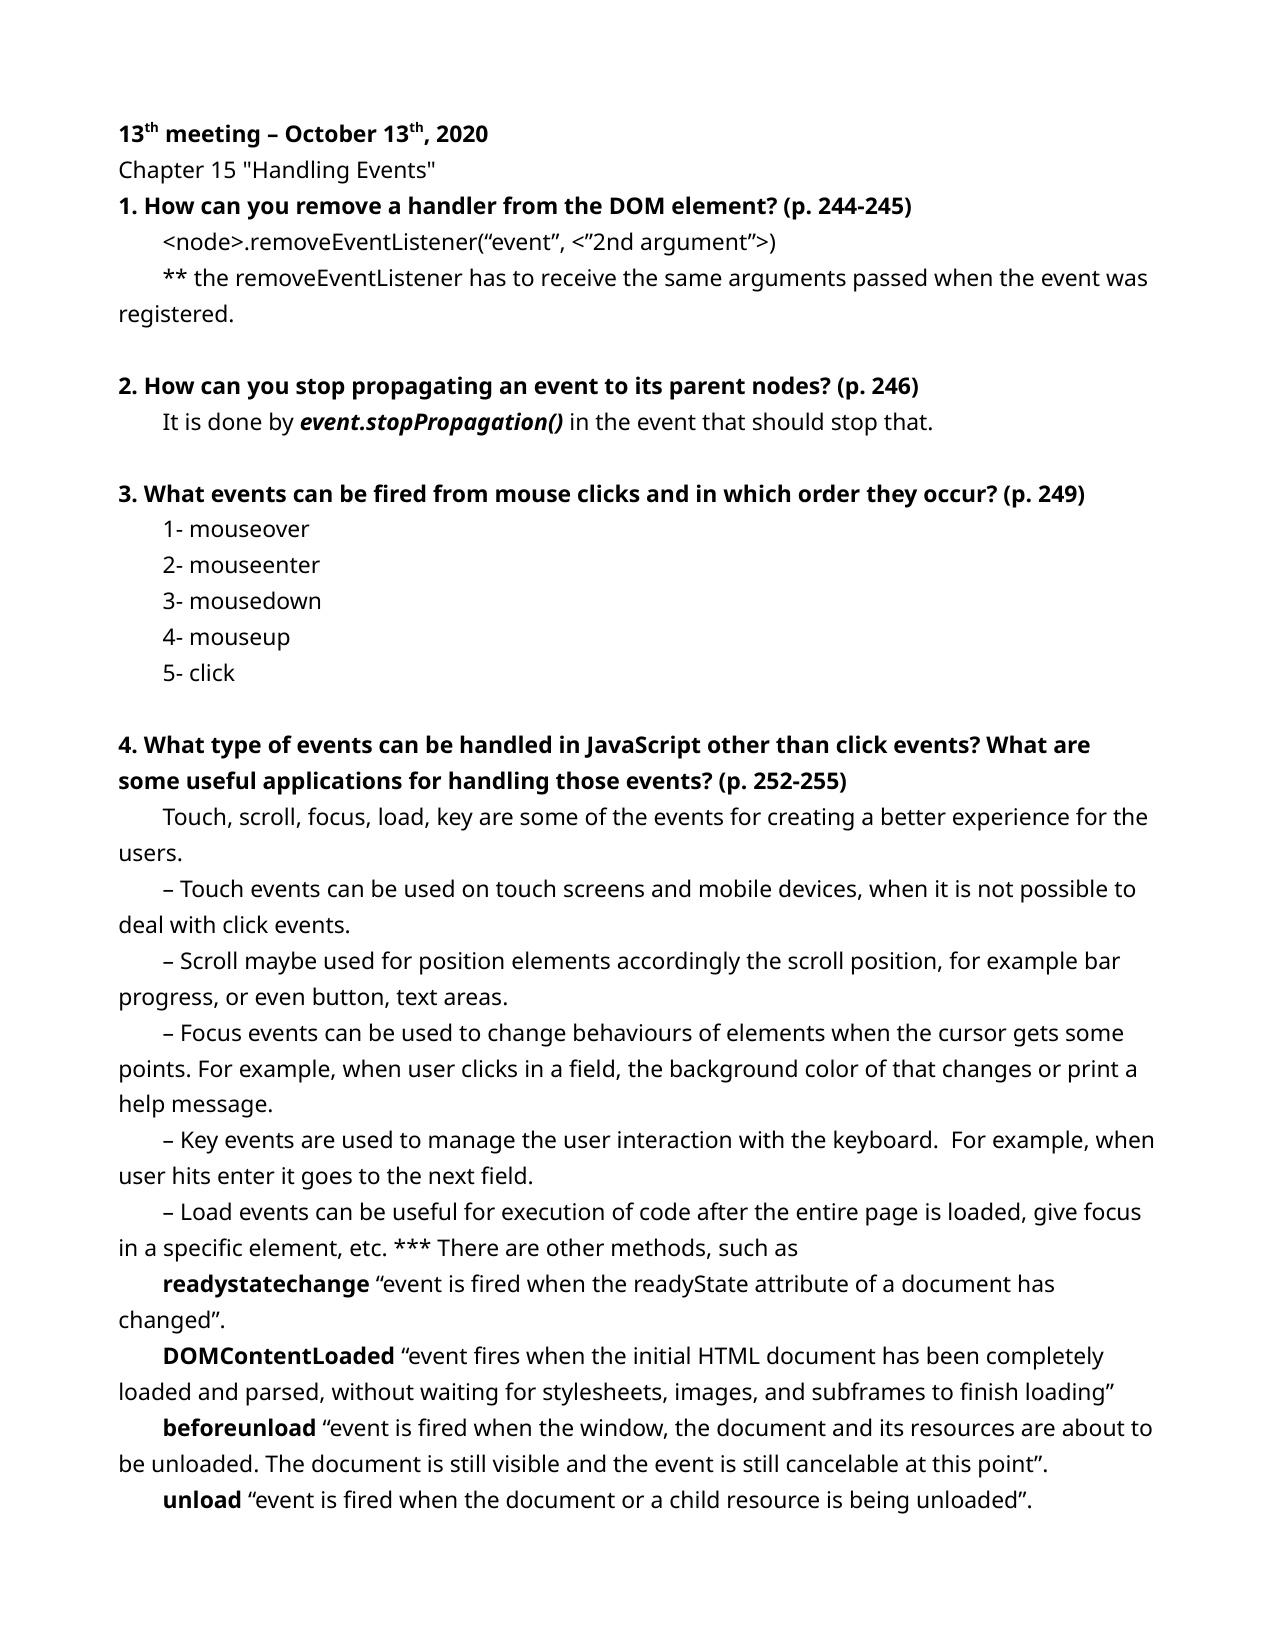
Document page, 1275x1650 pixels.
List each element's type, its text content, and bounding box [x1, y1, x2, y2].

text – Load events can be useful for execution of code after the entire page is loaded, give focus in a specific element, etc. *** There are other methods, such as [118, 1196, 1157, 1263]
text 4- mouseup [118, 621, 1157, 652]
text <node>.removeEventListener(“event”, <”2nd argument”>) [118, 226, 1157, 257]
text 2- mouseenter [118, 549, 1157, 581]
text ** the removeEventListener has to receive the same arguments passed when the event was registered. [118, 262, 1157, 329]
text 2. How can you stop propagating an event to its parent nodes? (p. 246) [118, 370, 1157, 401]
text 3. What events can be fired from mouse clicks and in which order they occur? (p. 249) [118, 477, 1157, 509]
text 4. What type of events can be handled in JavaScript other than click events? What are some useful applications for handling those events? (p. 252-255) [118, 729, 1157, 796]
text Touch, scroll, focus, load, key are some of the events for creating a better experience for the users. [118, 801, 1157, 868]
text 5- click [118, 657, 1157, 688]
text readystatechange “event is fired when the readyState attribute of a document has changed”. [118, 1268, 1157, 1335]
text Chapter 15 "Handling Events" [118, 154, 1157, 185]
text 1. How can you remove a handler from the DOM element? (p. 244-245) [118, 190, 1157, 221]
text – Touch events can be used on touch screens and mobile devices, when it is not possible to deal with click events. [118, 873, 1157, 940]
text 1- mouseover [118, 513, 1157, 545]
text 3- mousedown [118, 585, 1157, 617]
text unload “event is fired when the document or a child resource is being unloaded”. [118, 1484, 1157, 1515]
text beforeunload “event is fired when the window, the document and its resources are about to be unloaded. The document is still visible and the event is still cancelable at this point”. [118, 1412, 1157, 1479]
text 13th meeting – October 13th, 2020 [118, 118, 1157, 149]
text DOMContentLoaded “event fires when the initial HTML document has been completely loaded and parsed, without waiting for stylesheets, images, and subframes to finish loading” [118, 1340, 1157, 1407]
text – Focus events can be used to change behaviours of elements when the cursor gets some points. For example, when user clicks in a field, the background color of that changes or print a help message. [118, 1017, 1157, 1120]
text – Scroll maybe used for position elements accordingly the scroll position, for example bar progress, or even button, text areas. [118, 945, 1157, 1012]
text – Key events are used to manage the user interaction with the keyboard. For example, when user hits enter it goes to the next field. [118, 1124, 1157, 1192]
text It is done by event.stopPropagation() in the event that should stop that. [118, 406, 1157, 437]
